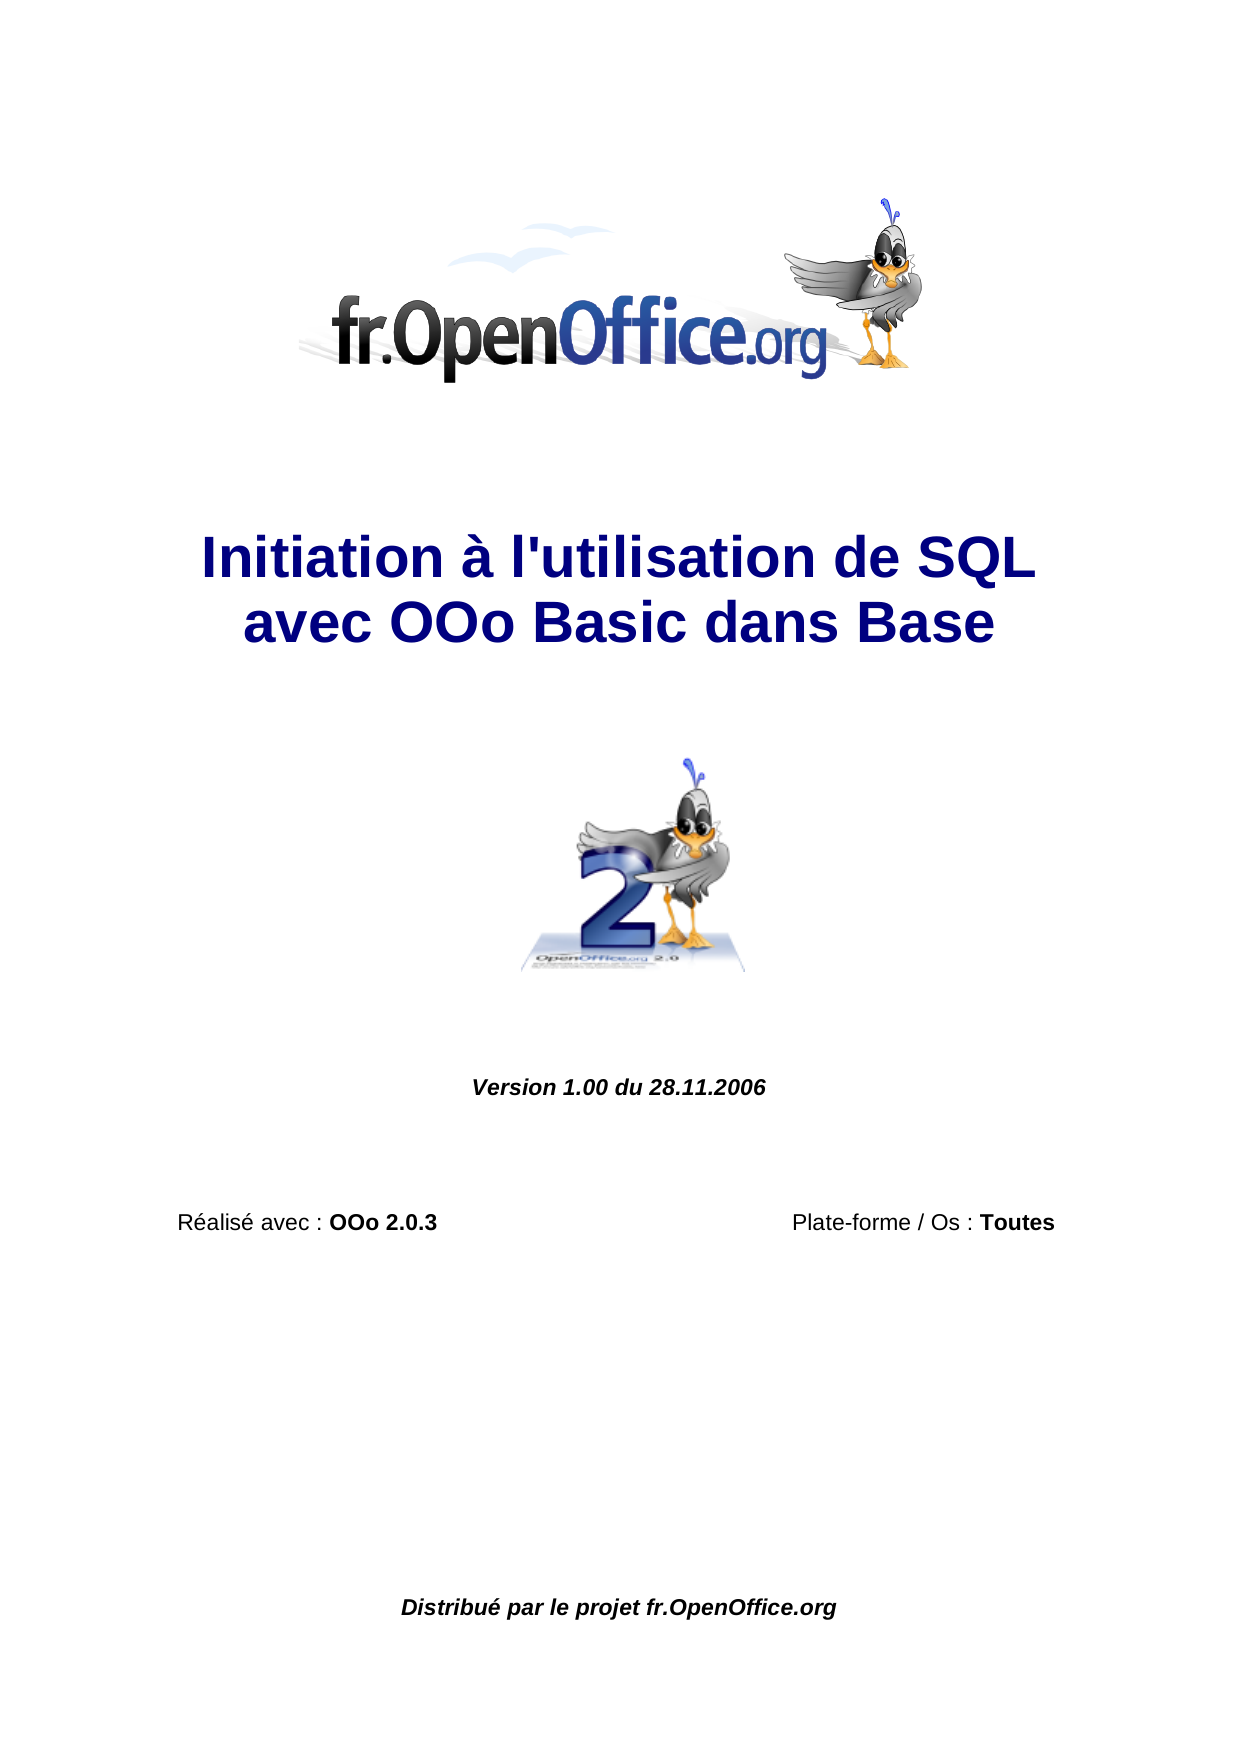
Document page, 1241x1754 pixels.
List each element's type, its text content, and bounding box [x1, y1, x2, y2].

text Réalisé avec : OOo 2.0.3 Plate-forme / Os : Toutes [177, 1209, 1063, 1236]
subtitle Version 1.00 du 28.11.2006 [369, 1075, 871, 1101]
title Initiation à l'utilisation de SQL [118, 524, 1122, 589]
picture [298, 188, 942, 403]
picture [521, 748, 745, 972]
title avec OOo Basic dans Base [118, 589, 1122, 655]
subtitle Distribué par le projet fr.OpenOffice.org [118, 1594, 1122, 1620]
